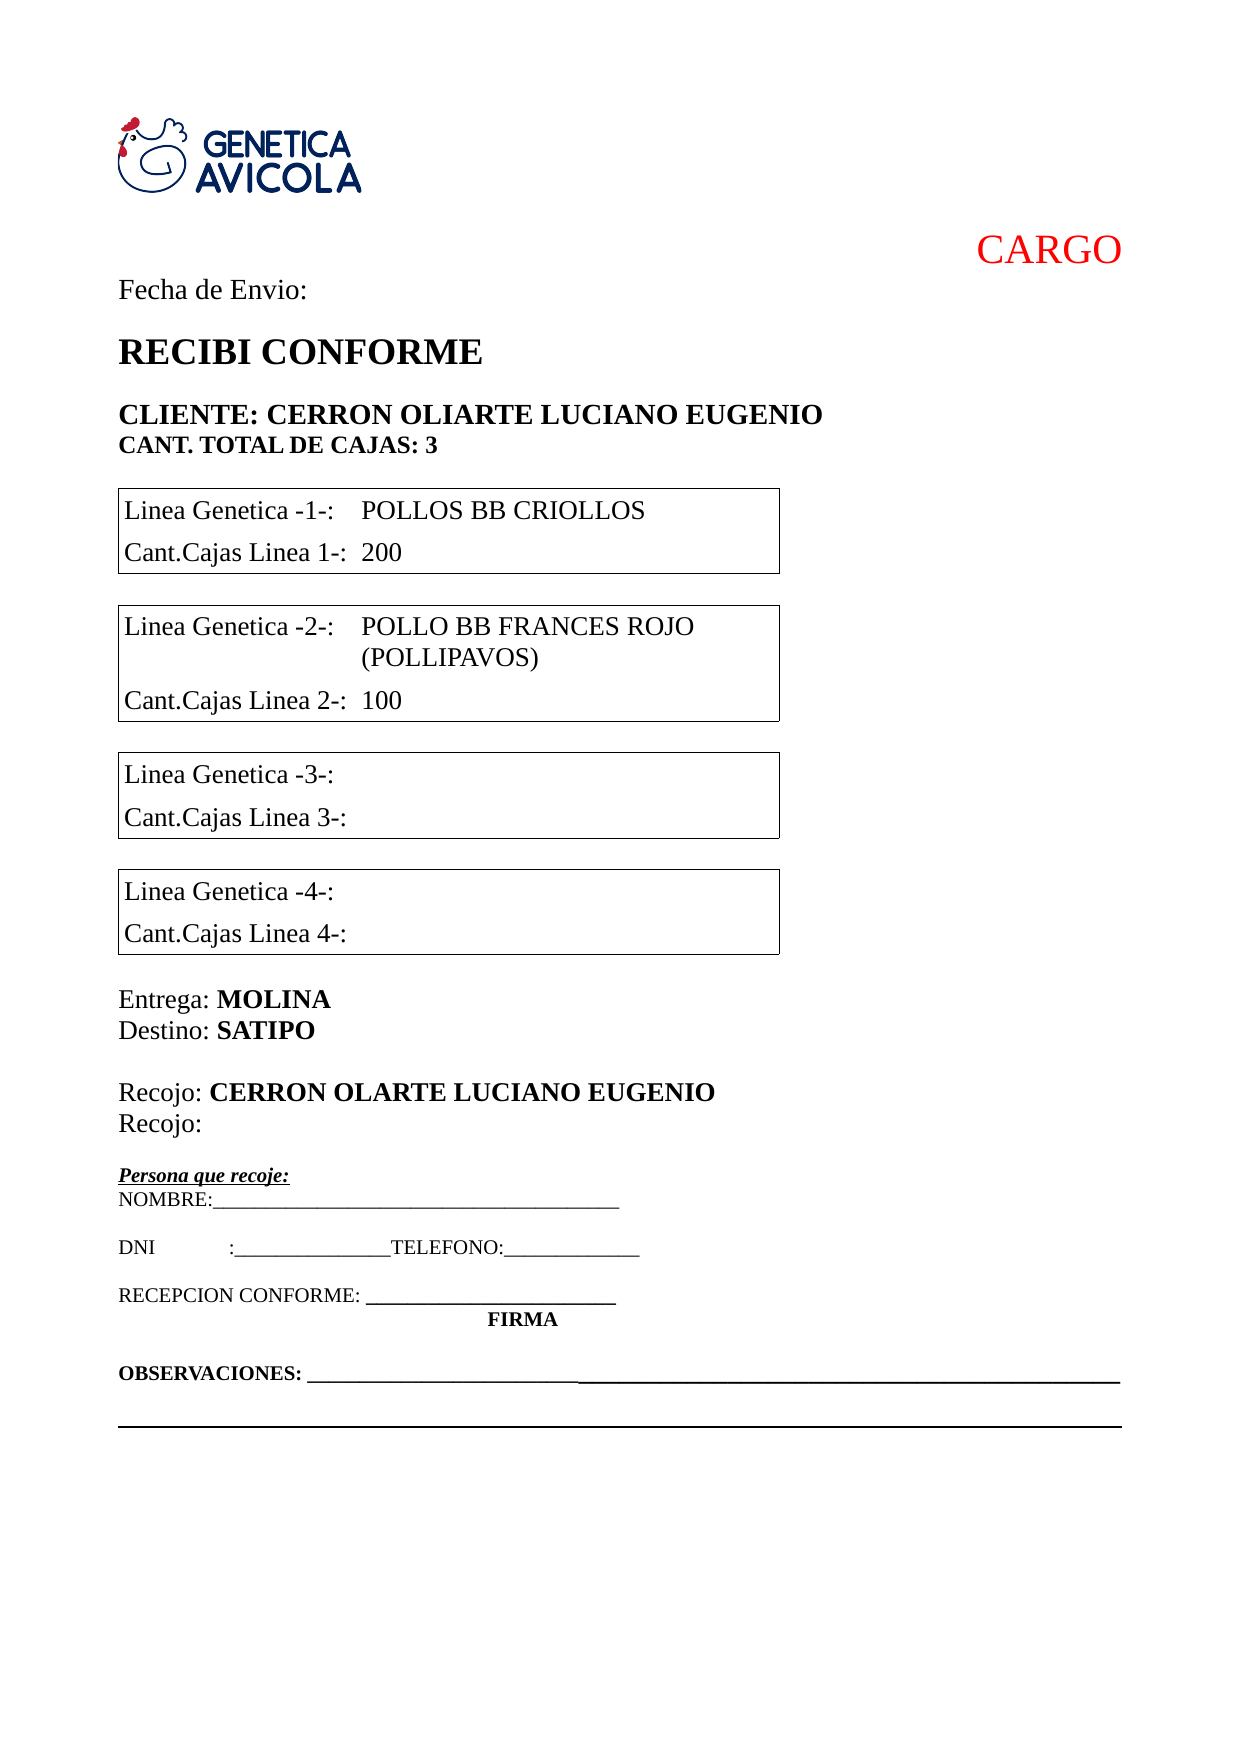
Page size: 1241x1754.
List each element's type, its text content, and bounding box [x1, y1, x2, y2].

text Persona que recoje: [118, 1163, 1122, 1187]
text OBSERVACIONES: __________________________________________________________________ [118, 1355, 1122, 1386]
text RECIBI CONFORME [118, 330, 1122, 373]
text CARGO [118, 224, 1122, 272]
table_header POLLOS BB CRIOLLOS [356, 489, 779, 531]
table_cell Cant.Cajas Linea 2-: [119, 679, 356, 721]
text Entrega: MOLINA [118, 983, 1122, 1014]
table_cell [356, 574, 779, 604]
table_cell [356, 795, 779, 838]
table_cell [118, 722, 356, 752]
table_cell [118, 839, 356, 869]
text CLIENTE: CERRON OLIARTE LUCIANO EUGENIO [118, 397, 1122, 431]
table_cell Cant.Cajas Linea 3-: [119, 795, 356, 838]
table_cell [356, 722, 779, 752]
picture [117, 117, 362, 193]
text RECEPCION CONFORME: ________________________ [118, 1283, 1122, 1307]
table_cell 100 [356, 679, 779, 721]
text CANT. TOTAL DE CAJAS: 3 [118, 431, 1122, 459]
table_cell [356, 870, 779, 912]
table_cell Linea Genetica -4-: [119, 870, 356, 912]
table_cell [356, 912, 779, 954]
text DNI :_______________TELEFONO:_____________ [118, 1235, 1122, 1259]
table_header Linea Genetica -1-: [119, 489, 356, 531]
text Recojo: CERRON OLARTE LUCIANO EUGENIO [118, 1076, 1122, 1108]
text Destino: SATIPO [118, 1014, 1122, 1045]
table_cell POLLO BB FRANCES ROJO (POLLIPAVOS) [356, 606, 779, 678]
text Fecha de Envio: [118, 272, 1122, 306]
table_cell [356, 839, 779, 869]
table_cell 200 [356, 531, 779, 573]
text NOMBRE:_______________________________________ [118, 1187, 1122, 1211]
table_cell [356, 753, 779, 795]
table_cell [118, 574, 356, 604]
table_cell Linea Genetica -2-: [119, 606, 356, 678]
table_cell Cant.Cajas Linea 1-: [119, 531, 356, 573]
table_cell Linea Genetica -3-: [119, 753, 356, 795]
table_cell Cant.Cajas Linea 4-: [119, 912, 356, 954]
text Recojo: [118, 1108, 1122, 1139]
text FIRMA [118, 1307, 1122, 1331]
